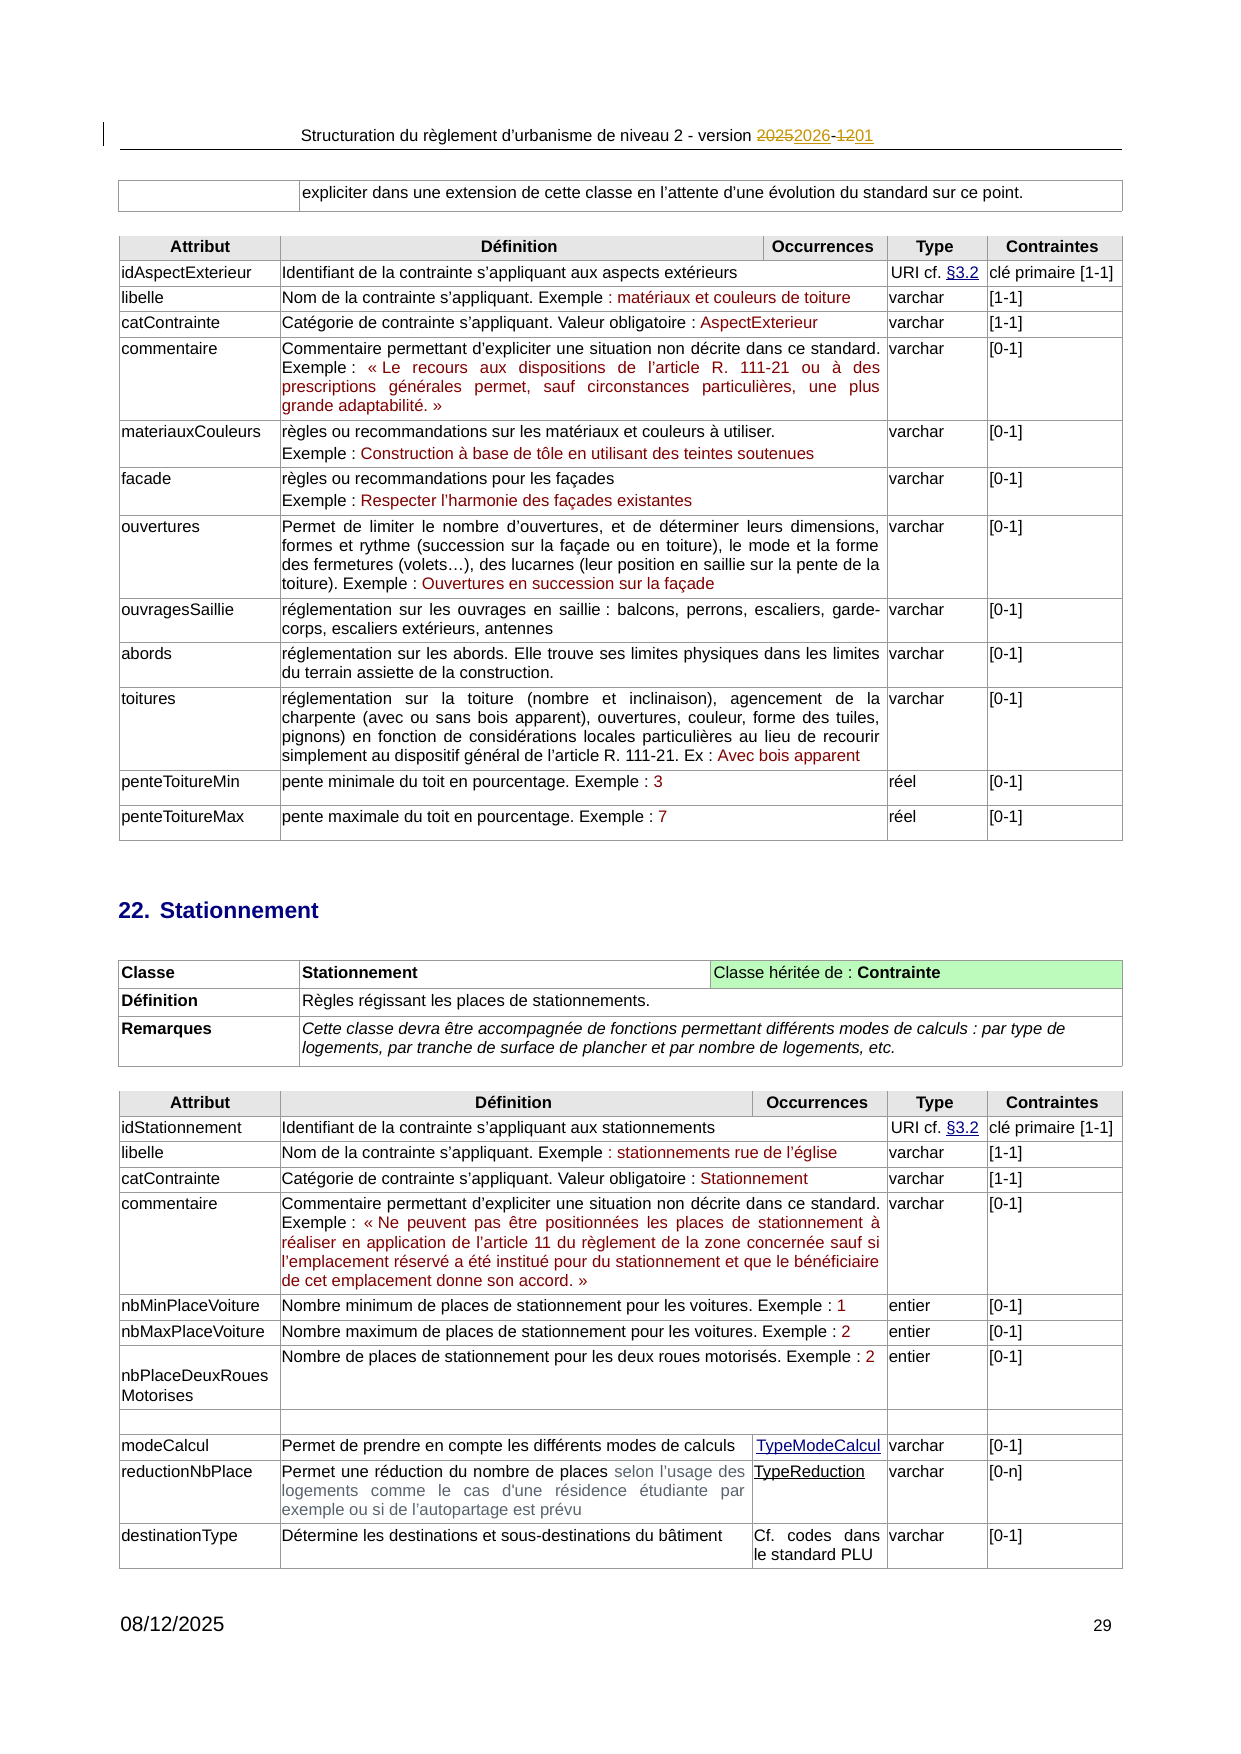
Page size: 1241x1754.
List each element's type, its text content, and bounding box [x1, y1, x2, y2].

table_cell varchar [888, 599, 987, 642]
table_cell varchar [888, 643, 987, 687]
table_cell entier [888, 1295, 987, 1319]
table_header Définition [281, 236, 763, 260]
table_cell réglementation sur les ouvrages en saillie : balcons, perrons, escaliers, garde-corps, escaliers extérieurs, antennes [281, 599, 887, 642]
table_header Occurrences [753, 1091, 887, 1116]
table_cell Catégorie de contrainte s’appliquant. Valeur obligatoire : Stationnement [281, 1168, 887, 1192]
table_cell toitures [120, 688, 280, 769]
table_cell varchar [888, 688, 987, 769]
table_cell ‍reductionNbPlace [120, 1461, 280, 1523]
table_header Type [888, 236, 987, 260]
table_cell réglementation sur les abords. Elle trouve ses limites physiques dans les limites du terrain assiette de la construction. [281, 643, 887, 687]
table_cell règles ou recommandations sur les matériaux et couleurs à utiliser. Exemple : Construction à base de tôle en utilisant des teintes soutenues [281, 421, 887, 467]
table_cell Identifiant de la contrainte s’appliquant aux stationnements [281, 1117, 887, 1141]
table_cell nbMinPlaceVoiture [120, 1295, 280, 1319]
table_cell catContrainte [120, 312, 280, 337]
table_cell [988, 1410, 1122, 1434]
table_cell nbMaxPlaceVoiture [120, 1321, 280, 1345]
table_cell varchar [888, 338, 987, 419]
table_cell [1-1] [988, 312, 1122, 337]
table_header Occurrences [764, 236, 887, 260]
table_cell varchar [888, 516, 987, 597]
table_cell penteToitureMin [120, 771, 280, 804]
table_cell facade [120, 468, 280, 514]
table_cell URI cf. §3.2 [888, 1117, 987, 1141]
table_cell Cf. codes dans le standard PLU [753, 1524, 887, 1568]
table_cell [120, 1410, 280, 1434]
table_cell pente minimale du toit en pourcentage. Exemple : 3 [281, 771, 887, 804]
table_cell Permet de limiter le nombre d’ouvertures, et de déterminer leurs dimensions, formes et rythme (succession sur la façade ou en toiture), le mode et la forme des fermetures (volets…), des lucarnes (leur position en saillie sur la pente de la toiture). Exemple : Ouvertures en succession sur la façade [281, 516, 887, 597]
table_cell [888, 1410, 987, 1434]
table_header Attribut [120, 1091, 280, 1116]
table_cell [0-1] [988, 599, 1122, 642]
table_header Classe [119, 961, 299, 988]
table_cell [1-1] [988, 1142, 1122, 1167]
table_cell varchar [888, 1524, 987, 1568]
table_cell [0-1] [988, 1295, 1122, 1319]
table_cell ‍commentaire [120, 338, 280, 419]
table_header Contraintes [988, 1091, 1122, 1116]
table_cell Nombre maximum de places de stationnement pour les voitures. Exemple : 2 [281, 1321, 887, 1345]
table_cell ‍nbPlaceDeuxRouesMotorises [120, 1346, 280, 1409]
table_cell ouvertures [120, 516, 280, 597]
table_cell Commentaire permettant d’expliciter une situation non décrite dans ce standard. Exemple : « Ne peuvent pas être positionnées les places de stationnement à réaliser en application de l’article 11 du règlement de la zone concernée sauf si l’emplacement réservé a été institué pour du stationnement et que le bénéficiaire de cet emplacement donne son accord. » [281, 1193, 887, 1294]
table_cell varchar [888, 1193, 987, 1294]
table_cell réel [888, 771, 987, 804]
table_cell penteToitureMax [120, 806, 280, 839]
table_cell TypeReduction [753, 1461, 887, 1523]
subtitle Stationnement [118, 897, 1122, 923]
table_cell règles ou recommandations pour les façades Exemple : Respecter l’harmonie des façades existantes [281, 468, 887, 514]
table_cell expliciter dans une extension de cette classe en l’attente d’une évolution du standard sur ce point. [300, 181, 1122, 211]
table_header Attribut [120, 236, 280, 260]
table_cell [0-1] [988, 771, 1122, 804]
table_header Type [888, 1091, 987, 1116]
table_cell Commentaire permettant d’expliciter une situation non décrite dans ce standard. Exemple : « Le recours aux dispositions de l’article R. 111-21 ou à des prescriptions générales permet, sauf circonstances particulières, une plus grande adaptabilité. » [281, 338, 887, 419]
table_cell modeCalcul [120, 1435, 280, 1459]
table_cell pente maximale du toit en pourcentage. Exemple : 7 [281, 806, 887, 839]
table_cell libelle [120, 1142, 280, 1167]
table_cell abords [120, 643, 280, 687]
table_cell destinationType [120, 1524, 280, 1568]
table_cell varchar [888, 468, 987, 514]
table_cell varchar [888, 287, 987, 311]
table_cell ouvragesSaillie [120, 599, 280, 642]
table_cell [1-1] [988, 1168, 1122, 1192]
table_cell [0-1] [988, 1346, 1122, 1409]
table_cell [281, 1410, 887, 1434]
table_cell clé primaire [1-1] [988, 1117, 1122, 1141]
table_cell Détermine les destinations et sous-destinations du bâtiment [281, 1524, 752, 1568]
table_cell Règles régissant les places de stationnements. [300, 989, 1122, 1016]
table_cell clé primaire [1-1] [988, 261, 1122, 286]
table_cell varchar [888, 1168, 987, 1192]
table_header Contraintes [988, 236, 1122, 260]
table_cell catContrainte [120, 1168, 280, 1192]
table_header Stationnement [300, 961, 710, 988]
table_cell [0-1] [988, 421, 1122, 467]
table_cell Nom de la contrainte s’appliquant. Exemple : matériaux et couleurs de toiture [281, 287, 887, 311]
table_cell varchar [888, 1142, 987, 1167]
table_cell [0-1] [988, 643, 1122, 687]
table_cell [0-1] [988, 688, 1122, 769]
table_cell [0-1] [988, 468, 1122, 514]
table_cell [0-1] [988, 1321, 1122, 1345]
table_cell varchar [888, 1435, 987, 1459]
table_cell varchar [888, 421, 987, 467]
table_cell réglementation sur la toiture (nombre et inclinaison), agencement de la charpente (avec ou sans bois apparent), ouvertures, couleur, forme des tuiles, pignons) en fonction de considérations locales particulières au lieu de recourir simplement au dispositif général de l’article R. 111-21. Ex : Avec bois apparent [281, 688, 887, 769]
table_cell Cette classe devra être accompagnée de fonctions permettant différents modes de calculs : par type de logements, par tranche de surface de plancher et par nombre de logements, etc. [300, 1017, 1122, 1066]
table_cell [0-1] [988, 1435, 1122, 1459]
table_cell Permet de prendre en compte les différents modes de calculs [281, 1435, 752, 1459]
table_cell libelle [120, 287, 280, 311]
table_cell Permet une réduction du nombre de places selon l’usage des logements comme le cas d'une résidence étudiante par exemple ou si de l’autopartage est prévu [281, 1461, 752, 1523]
table_cell [0-1] [988, 338, 1122, 419]
table_cell ‍commentaire [120, 1193, 280, 1294]
table_cell idAspectExterieur [120, 261, 280, 286]
table_cell varchar [888, 312, 987, 337]
table_cell réel [888, 806, 987, 839]
table_cell Catégorie de contrainte s’appliquant. Valeur obligatoire : AspectExterieur [281, 312, 887, 337]
table_cell [0-1] [988, 806, 1122, 839]
table_header Définition [281, 1091, 752, 1116]
table_cell [1-1] [988, 287, 1122, 311]
table_cell [0-1] [988, 516, 1122, 597]
table_cell materiauxCouleurs [120, 421, 280, 467]
table_cell Remarques [119, 1017, 299, 1066]
table_cell entier [888, 1346, 987, 1409]
table_cell Nombre de places de stationnement pour les deux roues motorisés. Exemple : 2 [281, 1346, 887, 1409]
table_header Classe héritée de : Contrainte [711, 961, 1122, 988]
table_cell TypeModeCalcul [753, 1435, 887, 1459]
table_cell entier [888, 1321, 987, 1345]
table_cell [0-n] [988, 1461, 1122, 1523]
table_cell Nombre minimum de places de stationnement pour les voitures. Exemple : 1 [281, 1295, 887, 1319]
table_cell Définition [119, 989, 299, 1016]
table_cell [119, 181, 299, 211]
table_cell idStationnement [120, 1117, 280, 1141]
table_cell Nom de la contrainte s’appliquant. Exemple : stationnements rue de l’église [281, 1142, 887, 1167]
table_cell varchar [888, 1461, 987, 1523]
table_cell [0-1] [988, 1193, 1122, 1294]
table_cell [0-1] [988, 1524, 1122, 1568]
table_cell Identifiant de la contrainte s’appliquant aux aspects extérieurs [281, 261, 887, 286]
table_cell URI cf. §3.2 [888, 261, 987, 286]
